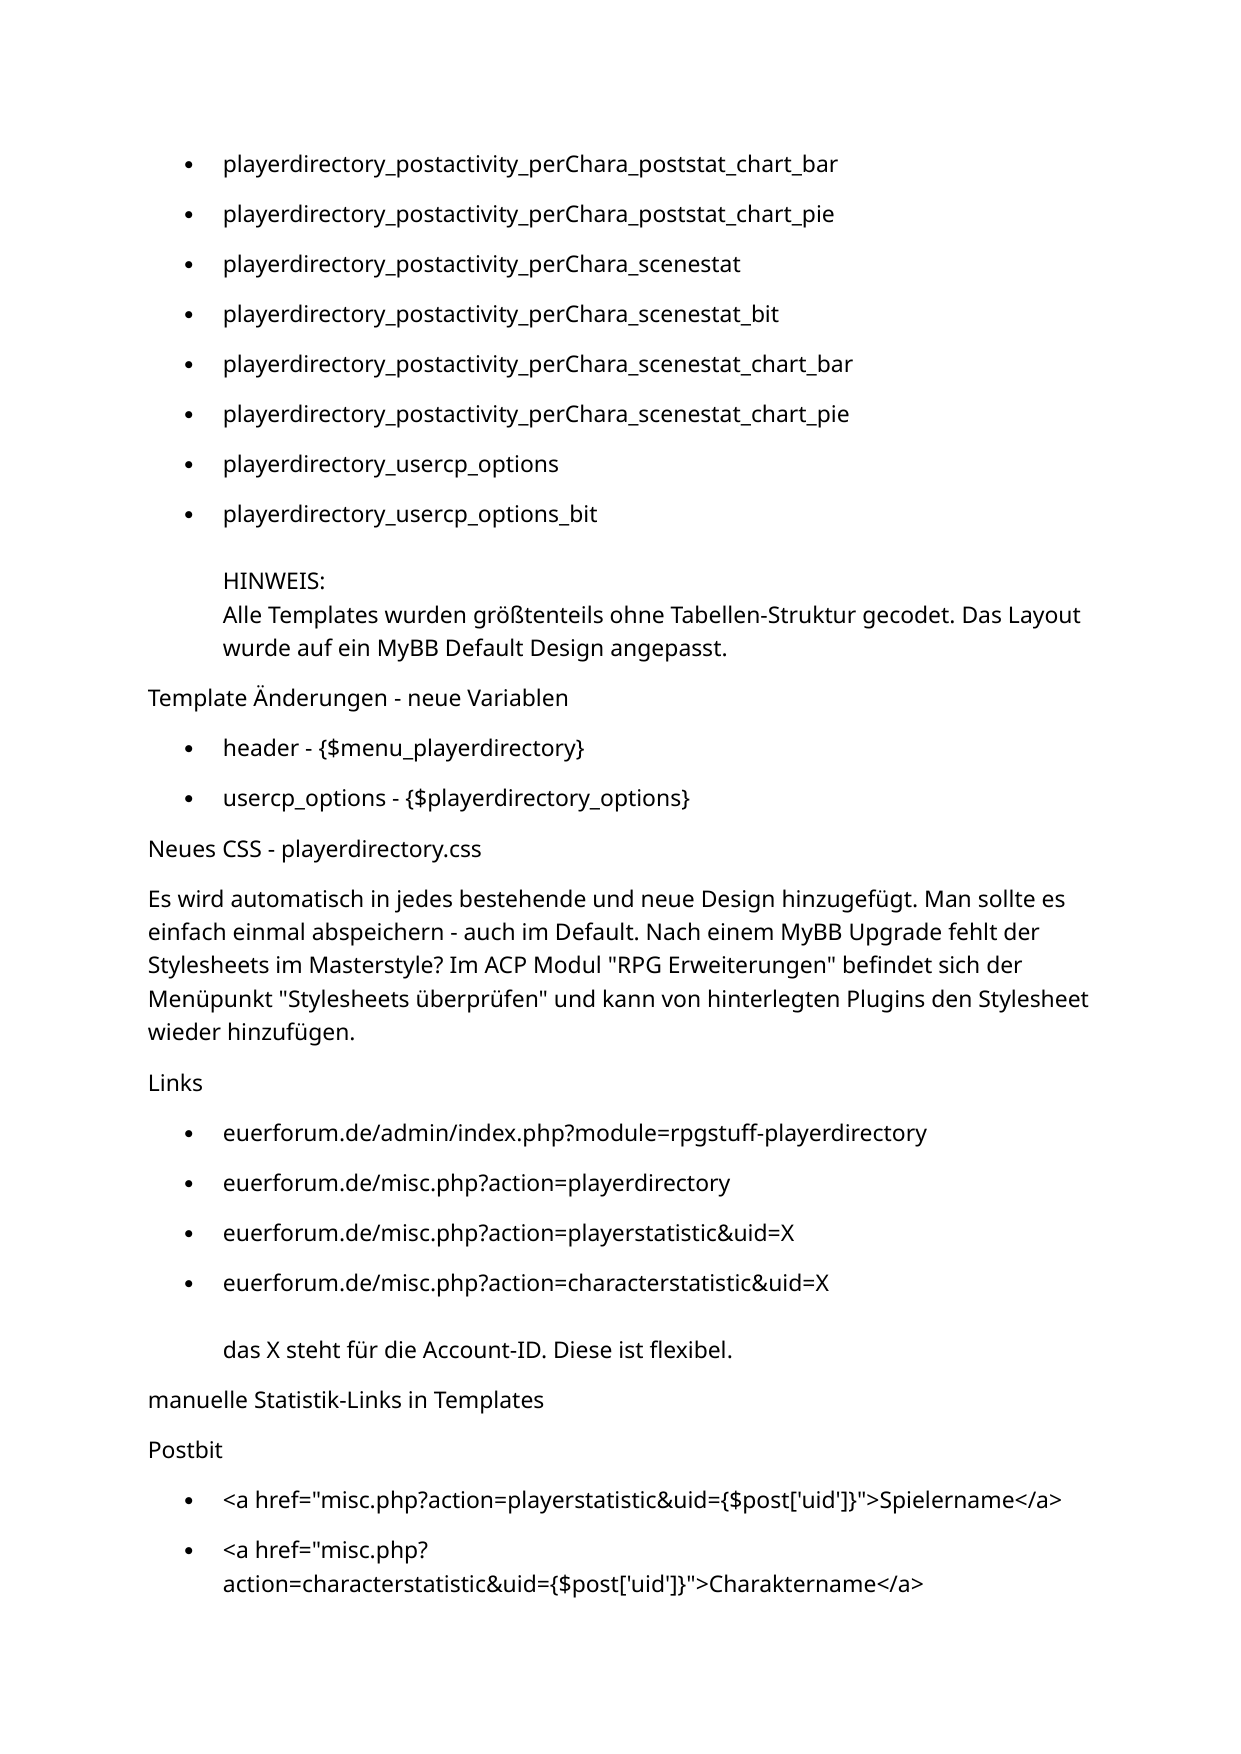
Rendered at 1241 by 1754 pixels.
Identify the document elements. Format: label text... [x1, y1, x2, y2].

list <a href="misc.php?action=characterstatistic&uid={$post['uid']}">Charaktername</a> [185, 1534, 1093, 1599]
list playerdirectory_postactivity_perChara_poststat_chart_pie [185, 198, 1093, 229]
text Template Änderungen - neue Variablen [148, 682, 1093, 713]
list header - {$menu_playerdirectory} [185, 732, 1093, 763]
list playerdirectory_postactivity_perChara_scenestat [185, 248, 1093, 279]
list playerdirectory_postactivity_perChara_poststat_chart_bar [185, 148, 1093, 179]
text manuelle Statistik-Links in Templates [148, 1384, 1093, 1415]
list playerdirectory_usercp_options_bit HINWEIS: Alle Templates wurden größtenteils ohne Tabellen-Struktur gecodet. Das Layout wurde auf ein MyBB Default Design angepasst. [185, 498, 1093, 663]
list playerdirectory_postactivity_perChara_scenestat_bit [185, 298, 1093, 329]
list usercp_options - {$playerdirectory_options} [185, 782, 1093, 814]
text Postbit [148, 1434, 1093, 1465]
text Neues CSS - playerdirectory.css [148, 832, 1093, 864]
text Es wird automatisch in jedes bestehende und neue Design hinzugefügt. Man sollte es einfach einmal abspeichern - auch im Default. Nach einem MyBB Upgrade fehlt der Stylesheets im Masterstyle? Im ACP Modul "RPG Erweiterungen" befindet sich der Menüpunkt "Stylesheets überprüfen" und kann von hinterlegten Plugins den Stylesheet wieder hinzufügen. [148, 883, 1093, 1048]
list <a href="misc.php?action=playerstatistic&uid={$post['uid']}">Spielername</a> [185, 1484, 1093, 1515]
list playerdirectory_postactivity_perChara_scenestat_chart_pie [185, 398, 1093, 429]
text Links [148, 1066, 1093, 1098]
list playerdirectory_usercp_options [185, 448, 1093, 479]
list euerforum.de/misc.php?action=playerstatistic&uid=X [185, 1217, 1093, 1248]
list euerforum.de/misc.php?action=characterstatistic&uid=X das X steht für die Account-ID. Diese ist flexibel. [185, 1267, 1093, 1365]
list euerforum.de/misc.php?action=playerdirectory [185, 1167, 1093, 1198]
list euerforum.de/admin/index.php?module=rpgstuff-playerdirectory [185, 1117, 1093, 1148]
list playerdirectory_postactivity_perChara_scenestat_chart_bar [185, 348, 1093, 379]
